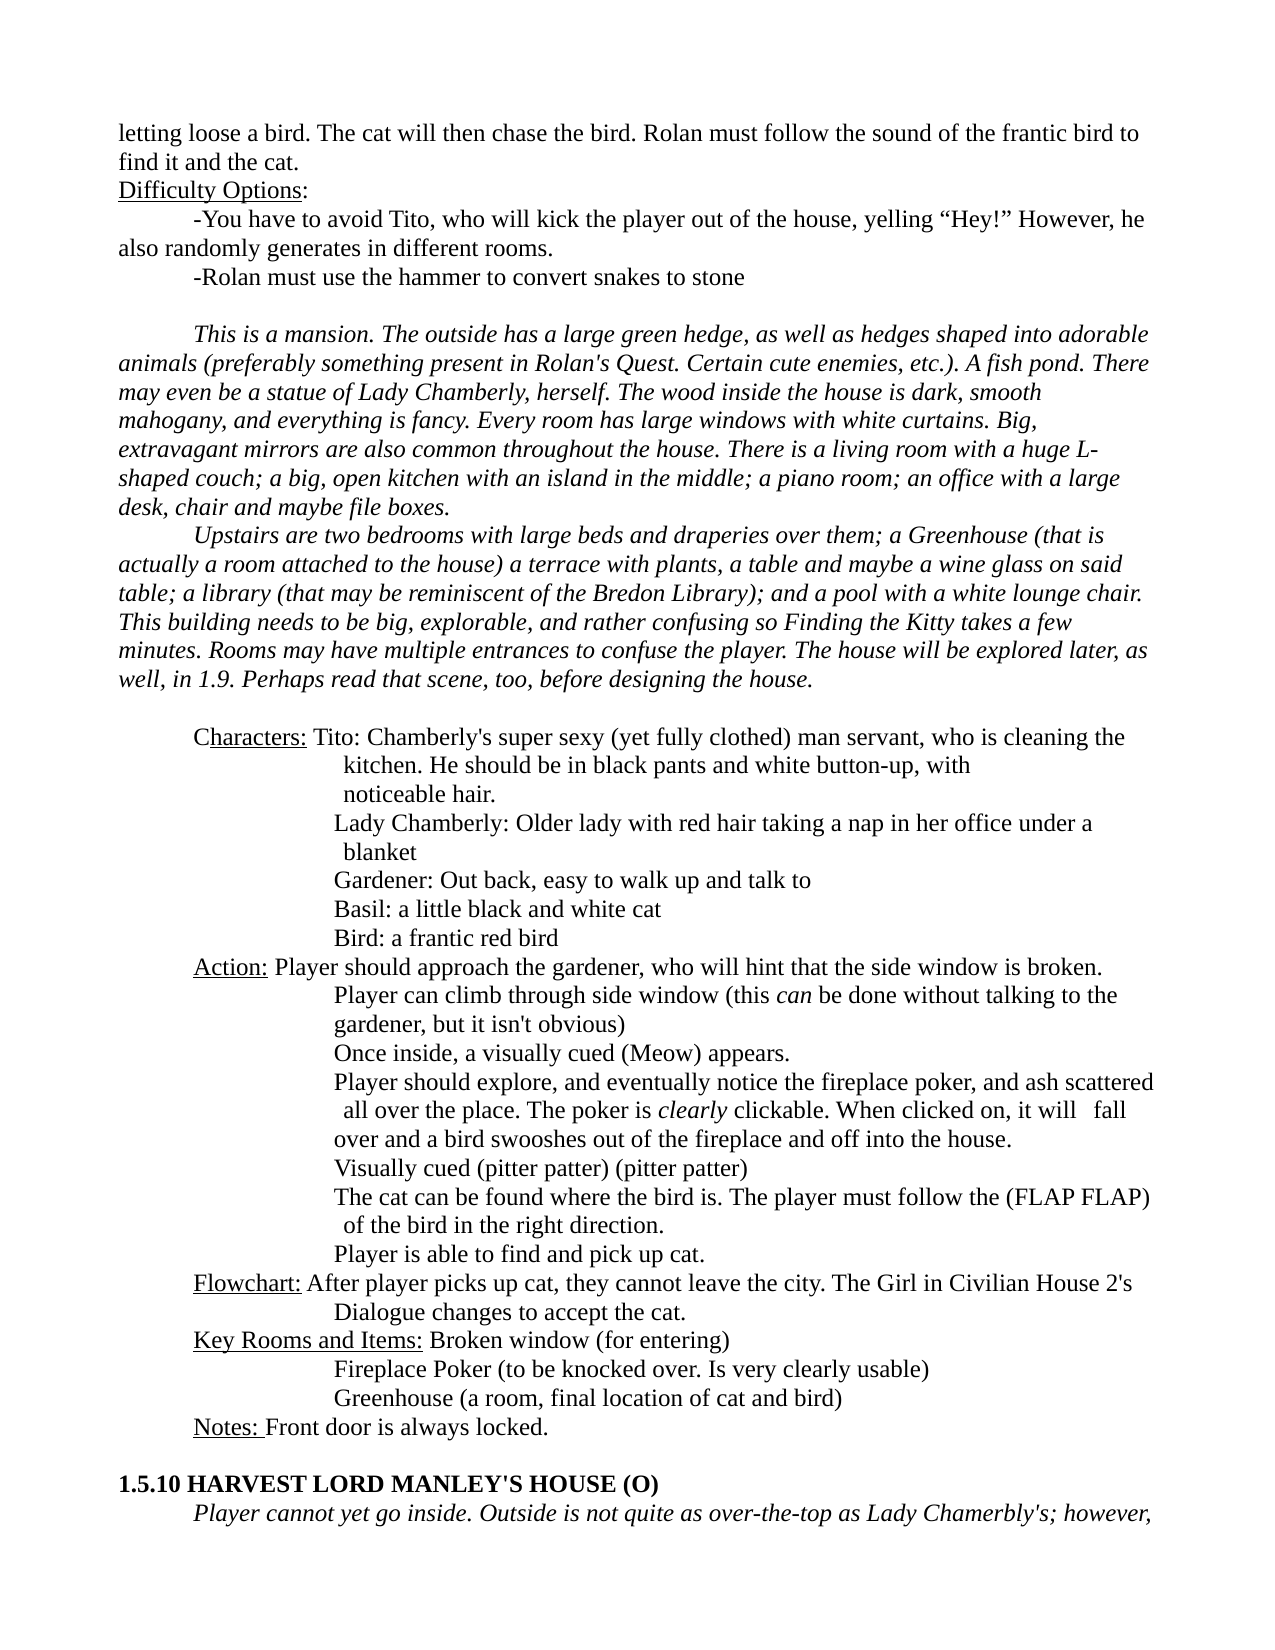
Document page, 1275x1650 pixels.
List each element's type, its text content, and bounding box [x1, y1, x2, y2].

text Key Rooms and Items: Broken window (for entering) [193, 1326, 1157, 1354]
text Basil: a little black and white cat [193, 894, 1157, 923]
text Player is able to find and pick up cat. [193, 1239, 1157, 1268]
text Once inside, a visually cued (Meow) appears. [193, 1038, 1157, 1067]
text Player should explore, and eventually notice the fireplace poker, and ash scattered all over the place. The poker is clearly clickable. When clicked on, it will fall over and a bird swooshes out of the fireplace and off into the house. [193, 1067, 1157, 1153]
text -Rolan must use the hammer to convert snakes to stone [118, 262, 1157, 291]
text Action: Player should approach the gardener, who will hint that the side window is broken. [193, 952, 1157, 981]
text Characters: Tito: Chamberly's super sexy (yet fully clothed) man servant, who is cleaning the kitchen. He should be in black pants and white button-up, with noticeable hair. [193, 722, 1157, 808]
text Player can climb through side window (this can be done without talking to the gardener, but it isn't obvious) [193, 981, 1157, 1038]
text Notes: Front door is always locked. [193, 1412, 1157, 1441]
text Bird: a frantic red bird [193, 923, 1157, 952]
text Difficulty Options: [118, 176, 1157, 204]
text letting loose a bird. The cat will then chase the bird. Rolan must follow the sound of the frantic bird to find it and the cat. [118, 118, 1157, 176]
text Lady Chamberly: Older lady with red hair taking a nap in her office under a blanket [193, 808, 1157, 866]
text Greenhouse (a room, final location of cat and bird) [193, 1383, 1157, 1412]
text Flowchart: After player picks up cat, they cannot leave the city. The Girl in Civilian House 2's Dialogue changes to accept the cat. [193, 1268, 1157, 1326]
text The cat can be found where the bird is. The player must follow the (FLAP FLAP) of the bird in the right direction. [193, 1182, 1157, 1239]
text Visually cued (pitter patter) (pitter patter) [193, 1153, 1157, 1182]
text Fireplace Poker (to be knocked over. Is very clearly usable) [193, 1354, 1157, 1383]
text 1.5.10 HARVEST LORD MANLEY'S HOUSE (O) [118, 1469, 1157, 1498]
text Gardener: Out back, easy to walk up and talk to [193, 866, 1157, 894]
text -You have to avoid Tito, who will kick the player out of the house, yelling “Hey!” However, he also randomly generates in different rooms. [118, 204, 1157, 262]
text Player cannot yet go inside. Outside is not quite as over-the-top as Lady Chamerbly's; however, [118, 1498, 1157, 1527]
text Upstairs are two bedrooms with large beds and draperies over them; a Greenhouse (that is actually a room attached to the house) a terrace with plants, a table and maybe a wine glass on said table; a library (that may be reminiscent of the Bredon Library); and a pool with a white lounge chair. This building needs to be big, explorable, and rather confusing so Finding the Kitty takes a few minutes. Rooms may have multiple entrances to confuse the player. The house will be explored later, as well, in 1.9. Perhaps read that scene, too, before designing the house. [118, 521, 1157, 693]
text This is a mansion. The outside has a large green hedge, as well as hedges shaped into adorable animals (preferably something present in Rolan's Quest. Certain cute enemies, etc.). A fish pond. There may even be a statue of Lady Chamberly, herself. The wood inside the house is dark, smooth mahogany, and everything is fancy. Every room has large windows with white curtains. Big, extravagant mirrors are also common throughout the house. There is a living room with a huge L-shaped couch; a big, open kitchen with an island in the middle; a piano room; an office with a large desk, chair and maybe file boxes. [118, 319, 1157, 521]
